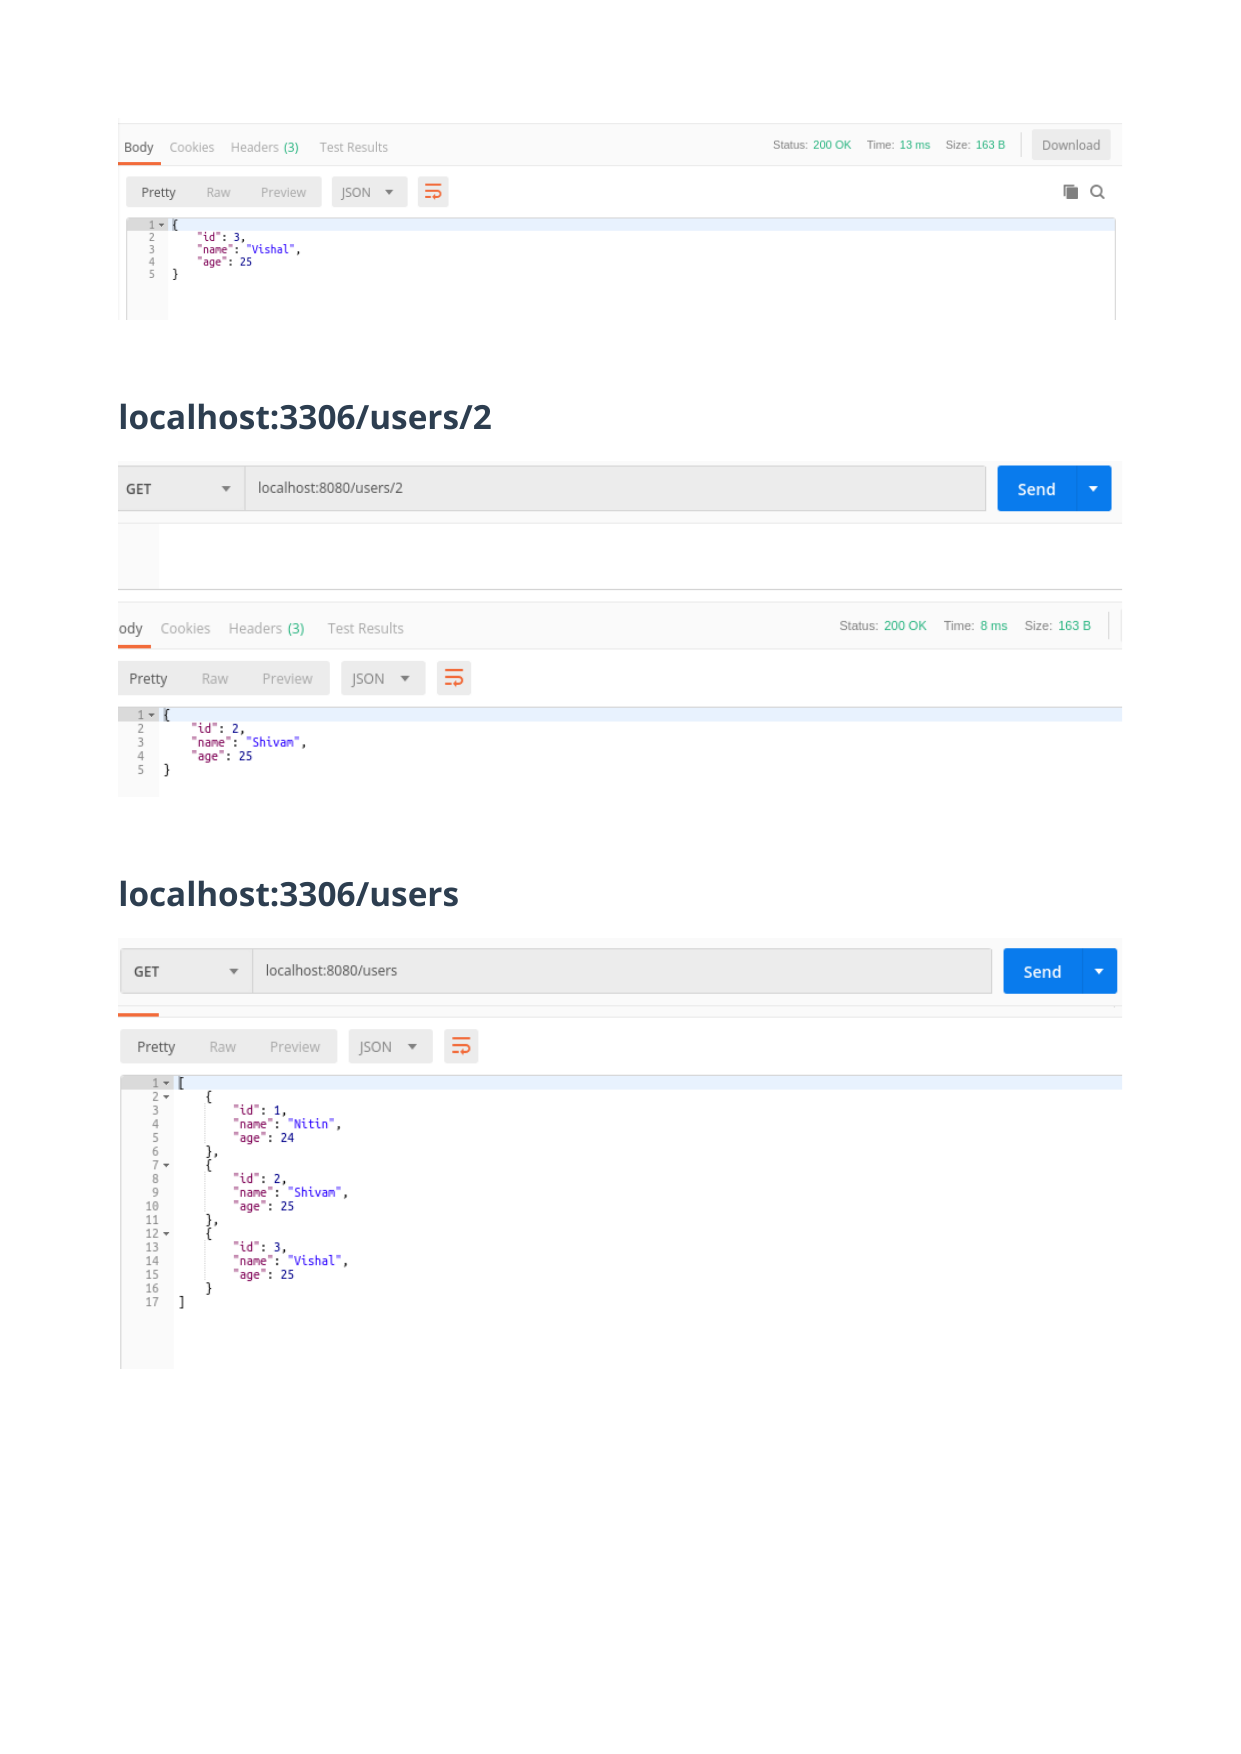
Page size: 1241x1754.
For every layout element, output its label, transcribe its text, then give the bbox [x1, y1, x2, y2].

picture [118, 461, 1123, 797]
text localhost:3306/users/2 [118, 394, 1122, 439]
picture [118, 938, 1123, 1369]
text localhost:3306/users [118, 871, 1122, 916]
picture [118, 118, 1123, 320]
